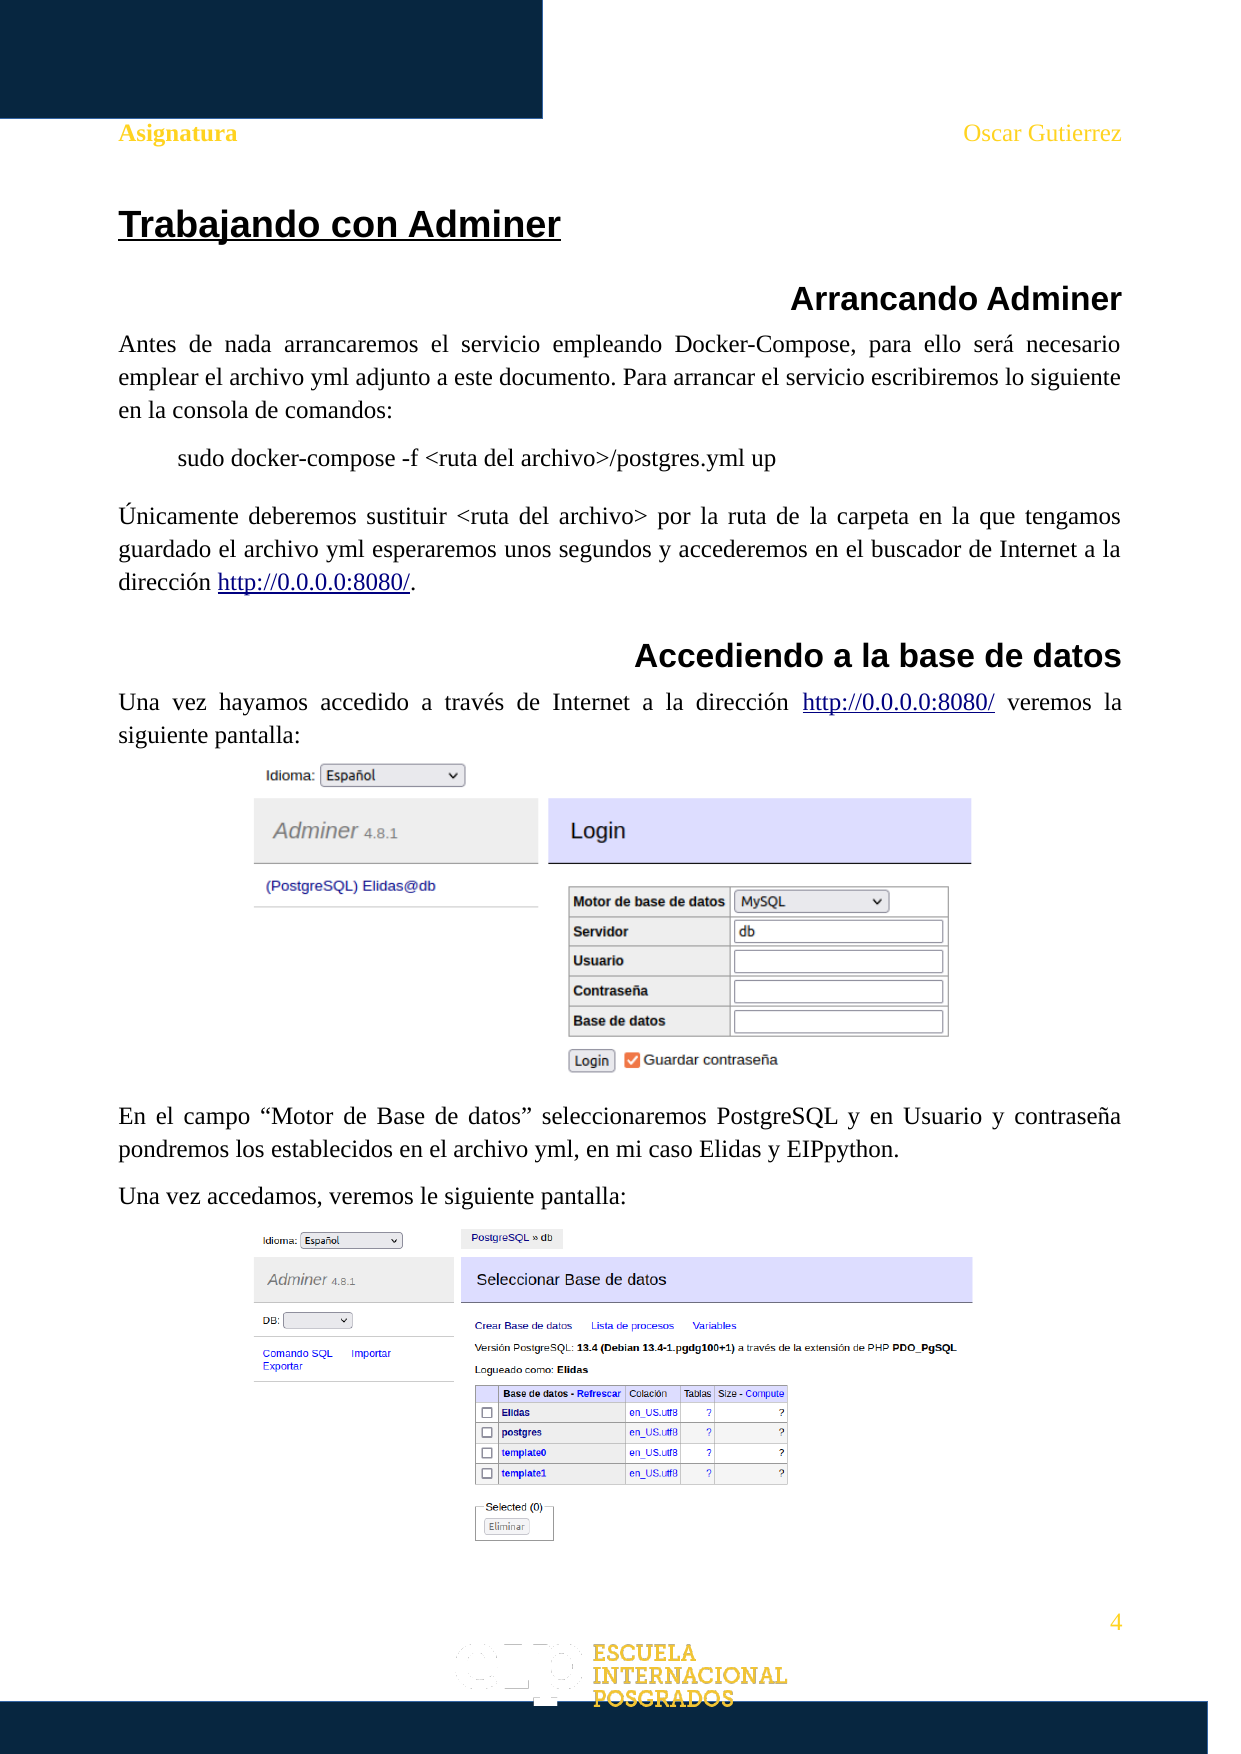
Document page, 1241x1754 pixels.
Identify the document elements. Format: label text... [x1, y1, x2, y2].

picture [253, 757, 987, 1087]
text Una vez accedamos, veremos le siguiente pantalla: [118, 1181, 1122, 1210]
picture [253, 1229, 987, 1551]
subtitle Arrancando Adminer [118, 278, 1122, 317]
subtitle Trabajando con Adminer [118, 201, 1122, 245]
text Únicamente deberemos sustituir <ruta del archivo> por la ruta de la carpeta en la que tengamos guardado el archivo yml esperaremos unos segundos y accederemos en el buscador de Internet a la dirección http://0.0.0.0:8080/. [118, 501, 1122, 596]
picture [452, 1614, 788, 1712]
text sudo docker-compose -f <ruta del archivo>/postgres.yml up [177, 443, 1063, 472]
text En el campo “Motor de Base de datos” seleccionaremos PostgreSQL y en Usuario y contraseña pondremos los establecidos en el archivo yml, en mi caso Elidas y EIPpython. [118, 1101, 1122, 1163]
text Antes de nada arrancaremos el servicio empleando Docker-Compose, para ello será necesario emplear el archivo yml adjunto a este documento. Para arrancar el servicio escribiremos lo siguiente en la consola de comandos: [118, 329, 1122, 424]
text Una vez hayamos accedido a través de Internet a la dirección http://0.0.0.0:8080/ veremos la siguiente pantalla: [118, 687, 1122, 749]
subtitle Accediendo a la base de datos [118, 636, 1122, 674]
